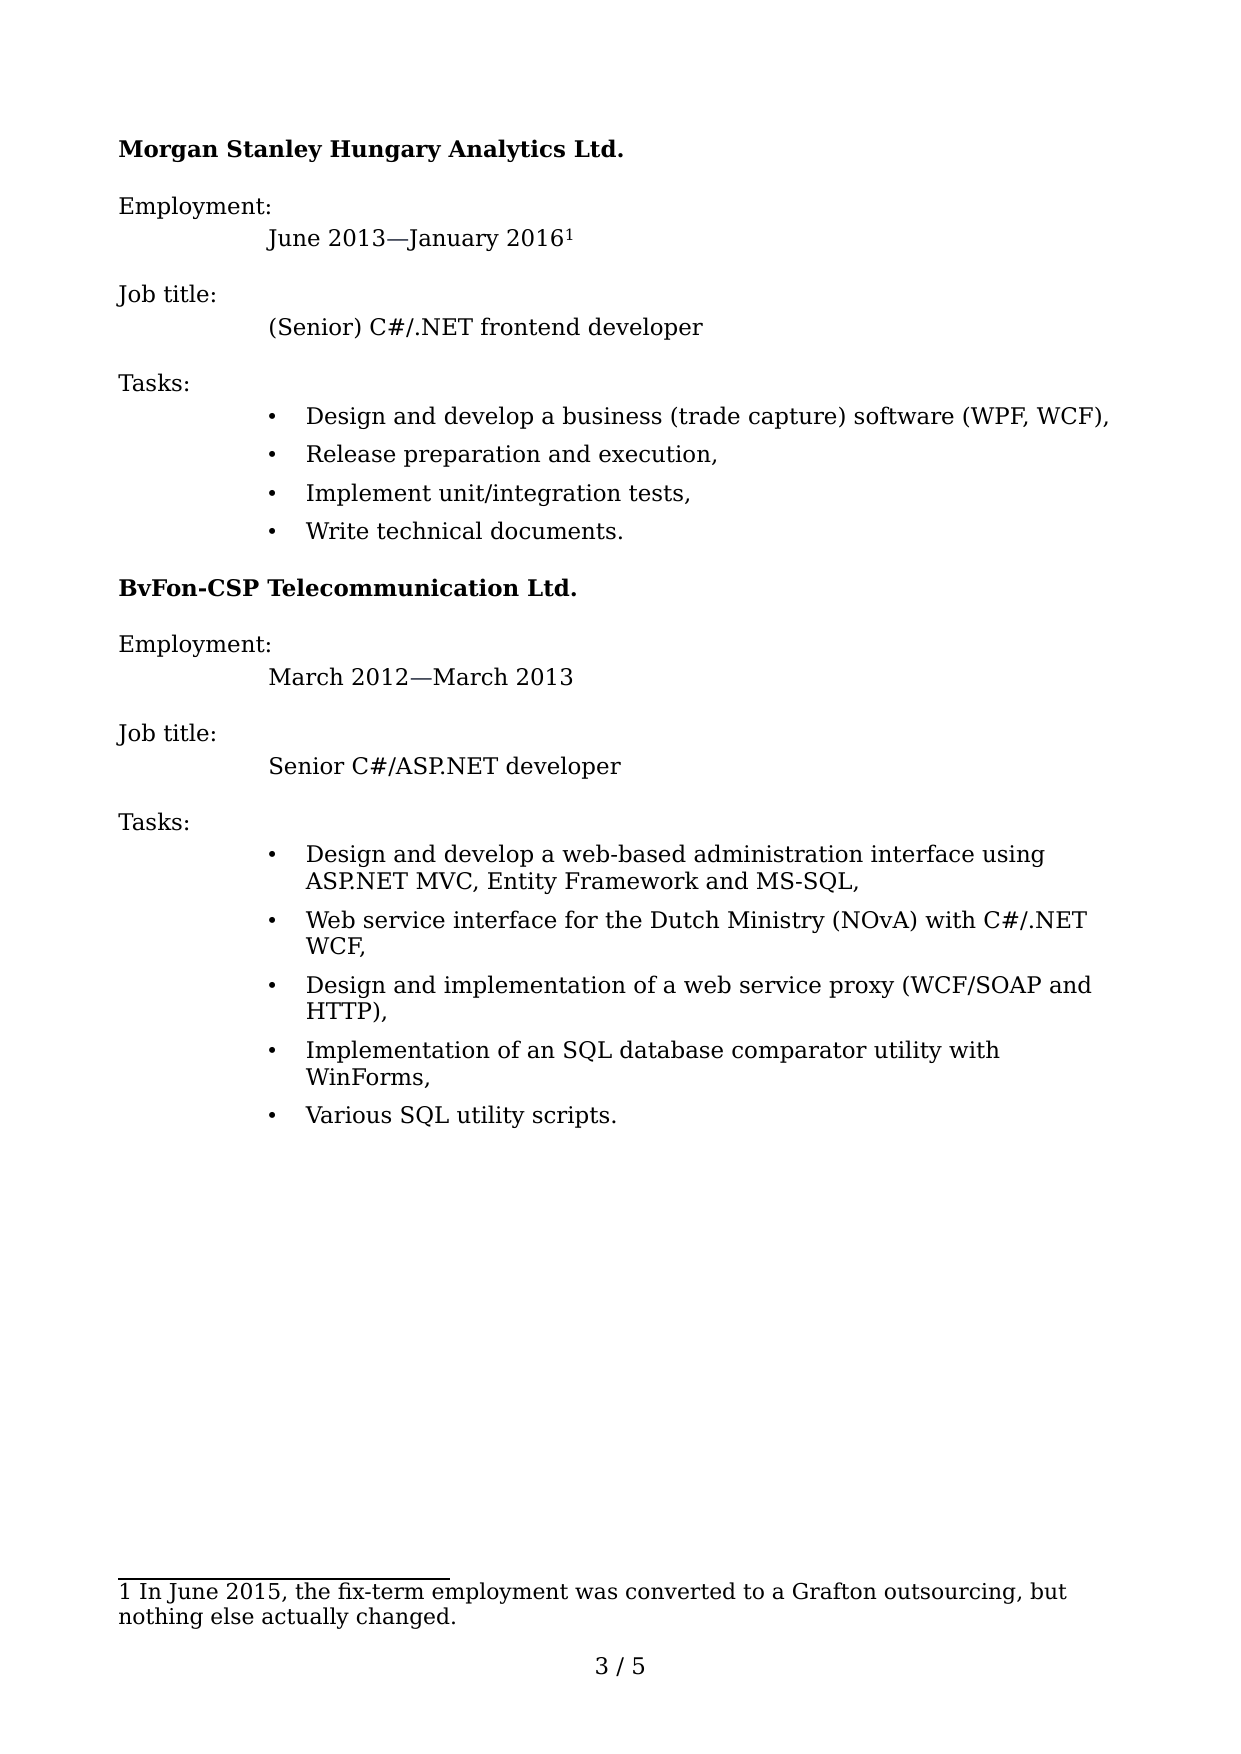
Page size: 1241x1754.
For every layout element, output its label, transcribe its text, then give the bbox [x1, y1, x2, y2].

text June 2013—January 2016 [118, 226, 1122, 252]
title Employment: [118, 632, 1122, 658]
list Design and develop a business (trade capture) software (WPF, WCF), [268, 403, 1122, 430]
list Design and implementation of a web service proxy (WCF/SOAP and HTTP), [268, 972, 1122, 1025]
subtitle Morgan Stanley Hungary Analytics Ltd. [118, 136, 1122, 163]
subtitle BvFon-CSP Telecommunication Ltd. [118, 575, 1122, 602]
list Release preparation and execution, [268, 441, 1122, 468]
text (Senior) C#/.NET frontend developer [118, 314, 1122, 341]
title Tasks: [118, 370, 1122, 397]
text Senior C#/ASP.NET developer [118, 753, 1122, 779]
title Employment: [118, 193, 1122, 219]
list Implement unit/integration tests, [268, 480, 1122, 507]
title Job title: [118, 720, 1122, 747]
title Job title: [118, 282, 1122, 308]
list Various SQL utility scripts. [268, 1102, 1122, 1129]
list Web service interface for the Dutch Ministry (NOvA) with C#/.NET WCF, [268, 907, 1122, 960]
text March 2012—March 2013 [118, 664, 1122, 691]
title Tasks: [118, 809, 1122, 836]
list Design and develop a web-based administration interface using ASP.NET MVC, Entity Framework and MS‑SQL, [268, 842, 1122, 895]
text In June 2015, the fix-term employment was converted to a Grafton outsourcing, but nothing else actually changed. [118, 1579, 1122, 1630]
list Write technical documents. [268, 518, 1122, 545]
list Implementation of an SQL database comparator utility with WinForms, [268, 1037, 1122, 1090]
